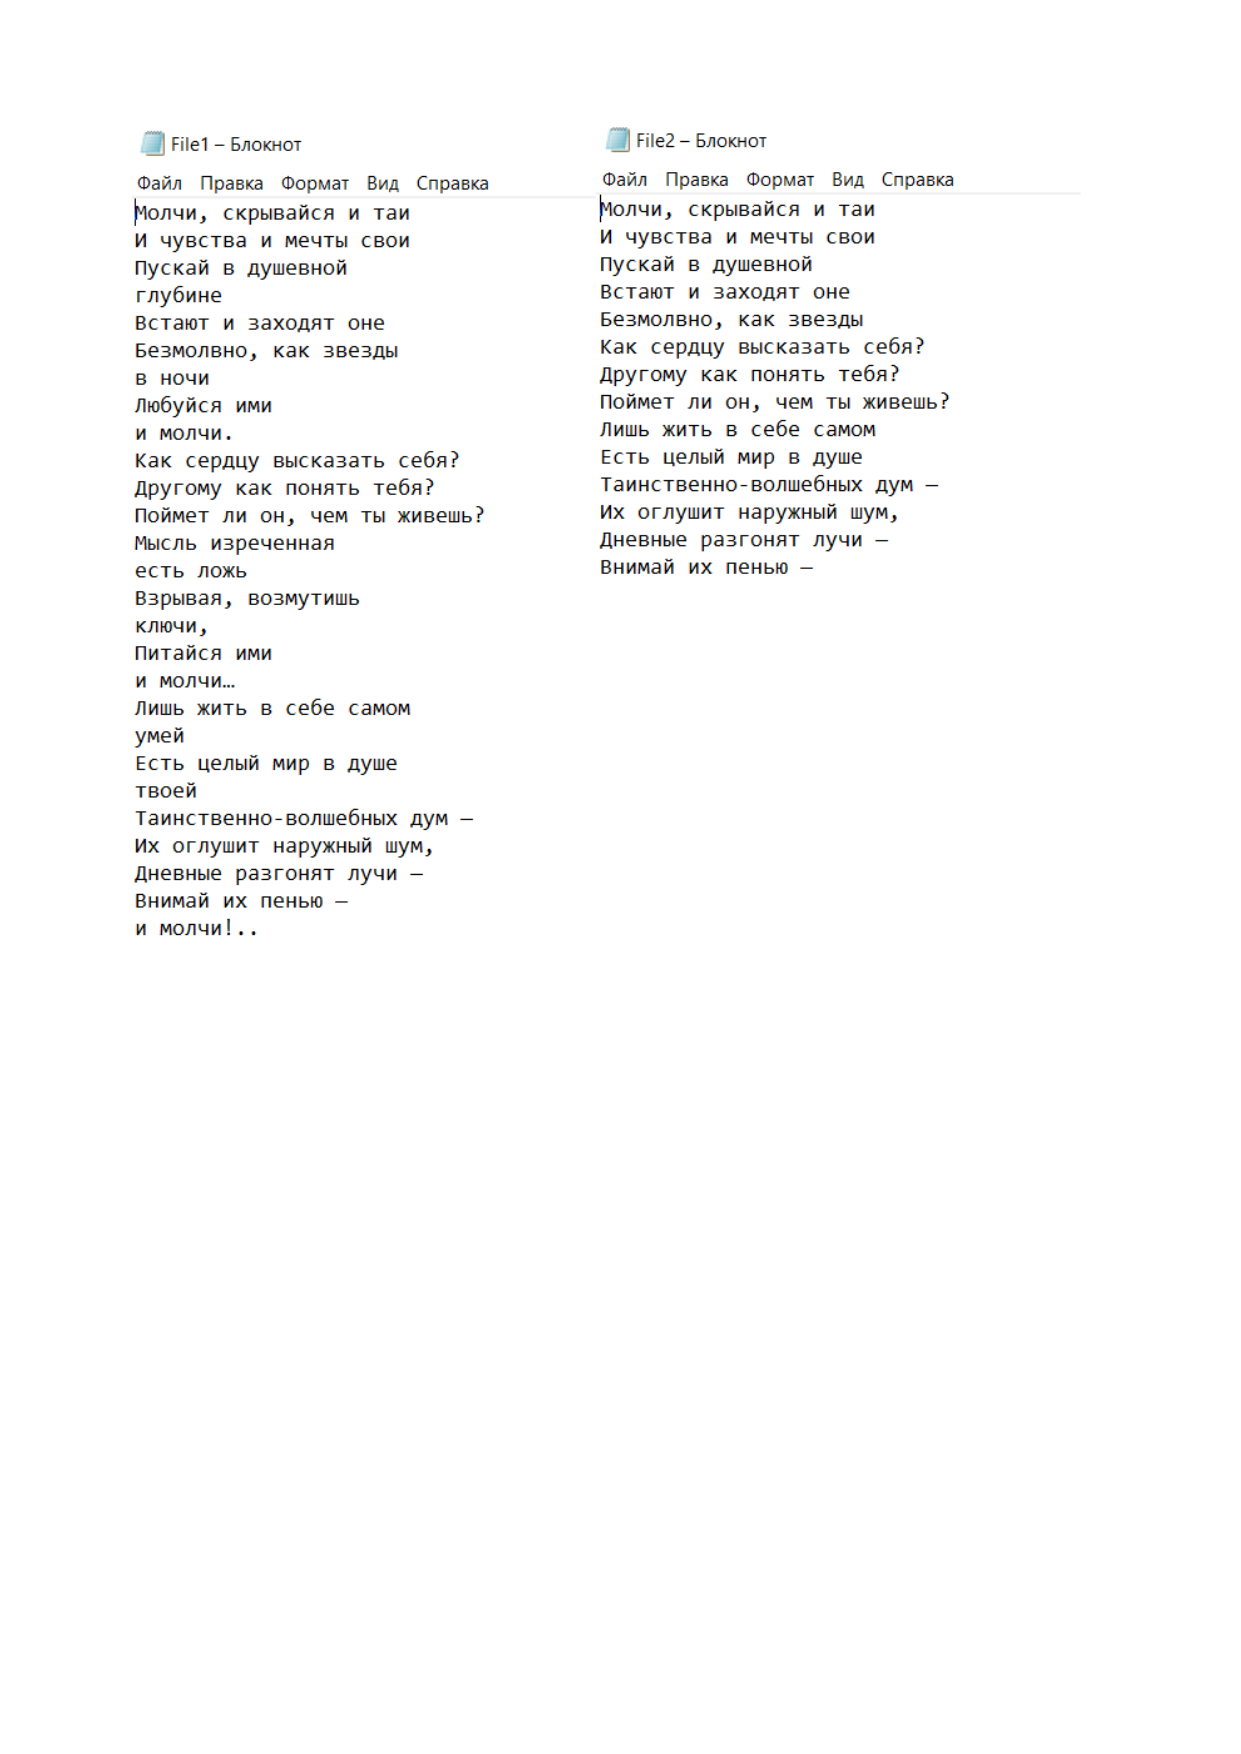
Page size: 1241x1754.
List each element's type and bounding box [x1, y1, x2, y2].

picture [131, 126, 1081, 974]
